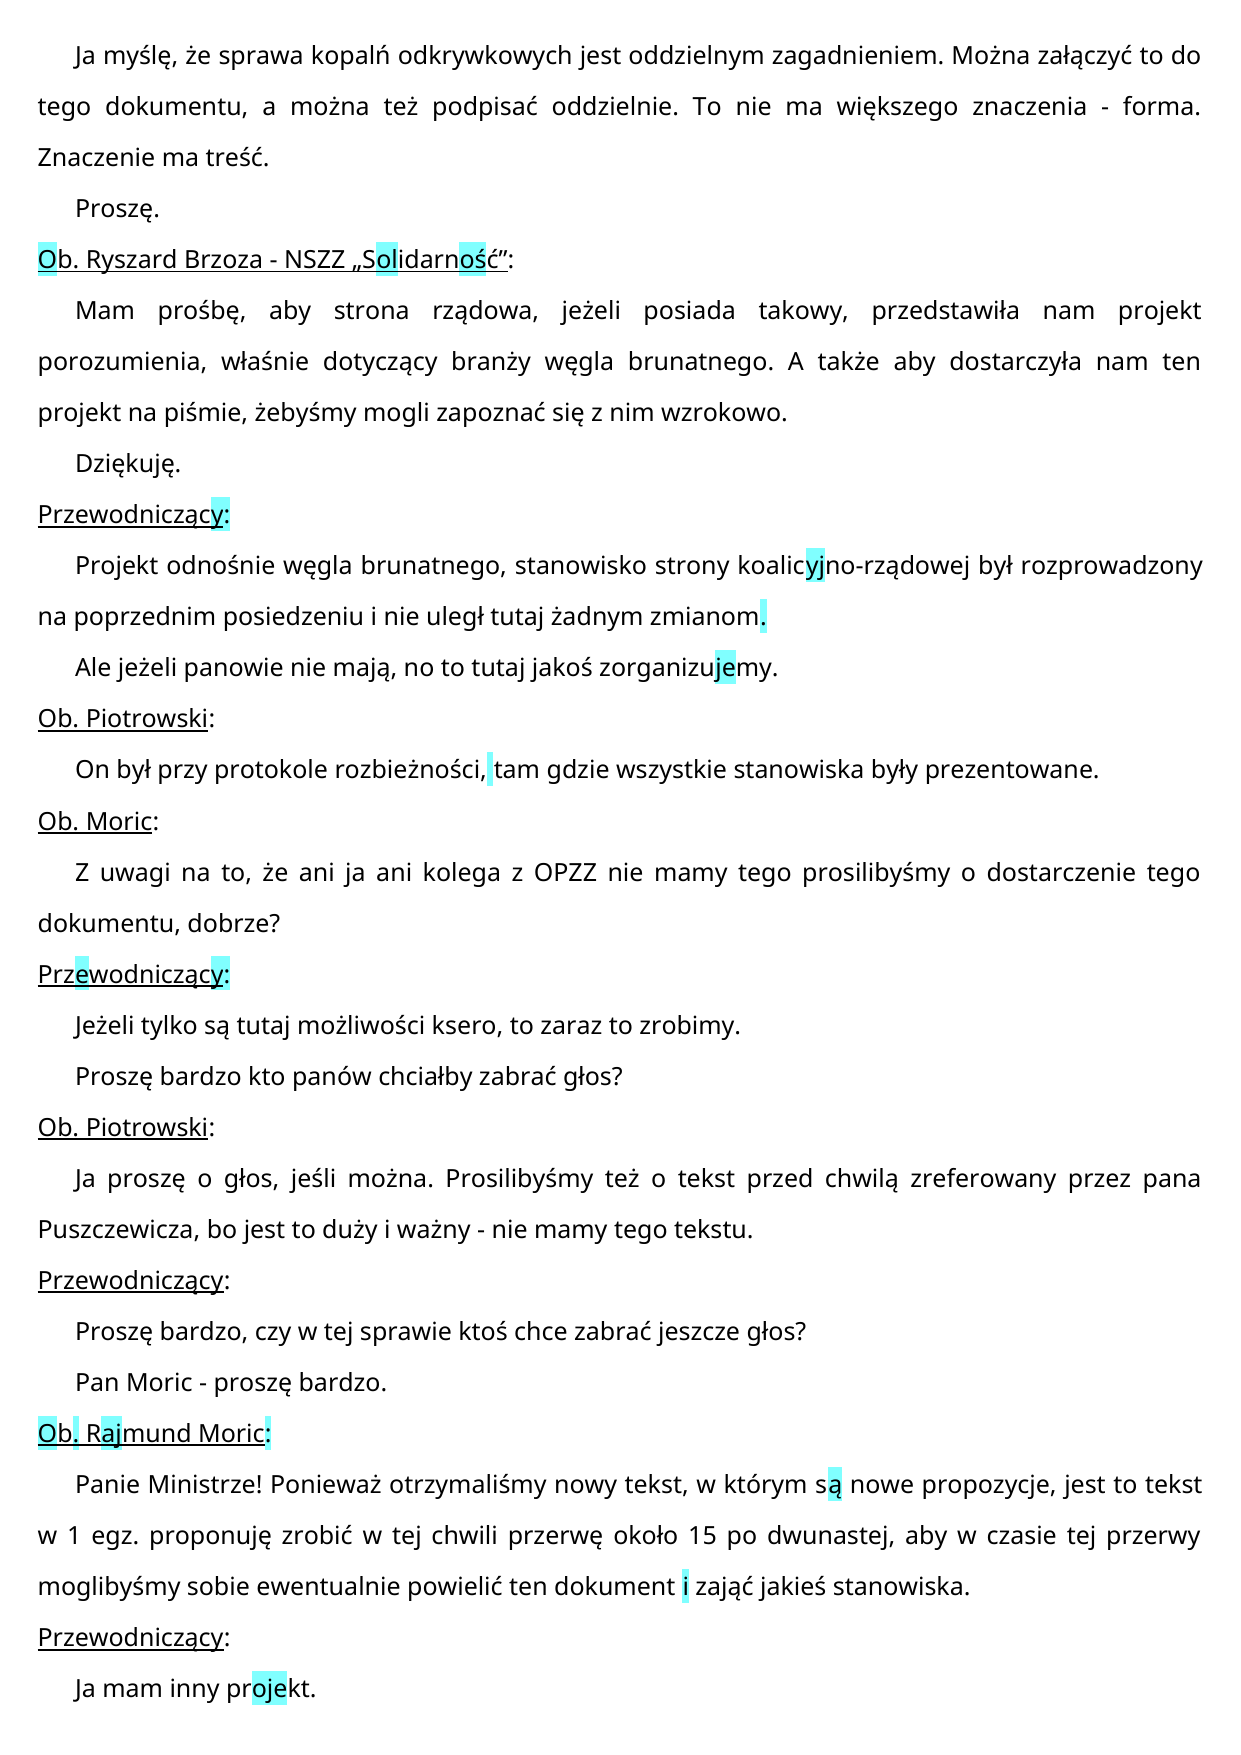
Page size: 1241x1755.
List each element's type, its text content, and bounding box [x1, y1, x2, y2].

text Mam prośbę, aby strona rządowa, jeżeli posiada takowy, przedstawiła nam projekt porozumienia, właśnie dotyczący branży węgla brunatnego. A także aby dostarczyła nam ten projekt na piśmie, żebyśmy mogli zapoznać się z nim wzrokowo. [37, 293, 1203, 429]
text Pan Moric - proszę bardzo. [37, 1364, 1203, 1399]
text Ja proszę o głos, jeśli można. Prosilibyśmy też o tekst przed chwilą zreferowany przez pana Puszczewicza, bo jest to duży i ważny - nie mamy tego tekstu. [37, 1160, 1203, 1246]
text Proszę. [37, 191, 1203, 225]
text Ob. Moric: [37, 803, 1203, 837]
text Ja myślę, że sprawa kopalń odkrywkowych jest oddzielnym zagadnieniem. Można załączyć to do tego dokumentu, a można też podpisać oddzielnie. To nie ma większego znaczenia - forma. Znaczenie ma treść. [37, 37, 1203, 174]
text Jeżeli tylko są tutaj możliwości ksero, to zaraz to zrobimy. [37, 1007, 1203, 1041]
text Proszę bardzo kto panów chciałby zabrać głos? [37, 1058, 1203, 1092]
text Przewodniczący: [37, 497, 1203, 531]
text Ob. Rajmund Moric: [37, 1416, 1203, 1450]
text Ob. Piotrowski: [37, 1109, 1203, 1143]
text Ja mam inny projekt. [37, 1671, 1203, 1705]
text Projekt odnośnie węgla brunatnego, stanowisko strony koalicyjno-rządowej był rozprowadzony na poprzednim posiedzeniu i nie uległ tutaj żadnym zmianom. [37, 548, 1203, 633]
text Przewodniczący: [37, 1262, 1203, 1297]
text On był przy protokole rozbieżności, tam gdzie wszystkie stanowiska były prezentowane. [37, 752, 1203, 786]
text Przewodniczący: [37, 1620, 1203, 1654]
text Przewodniczący: [37, 956, 1203, 990]
text Ob. Piotrowski: [37, 701, 1203, 735]
text Panie Ministrze! Ponieważ otrzymaliśmy nowy tekst, w którym są nowe propozycje, jest to tekst w 1 egz. proponuję zrobić w tej chwili przerwę około 15 po dwunastej, aby w czasie tej przerwy moglibyśmy sobie ewentualnie powielić ten dokument i zająć jakieś stanowiska. [37, 1467, 1203, 1603]
text Z uwagi na to, że ani ja ani kolega z OPZZ nie mamy tego prosilibyśmy o dostarczenie tego dokumentu, dobrze? [37, 854, 1203, 939]
text Ob. Ryszard Brzoza - NSZZ „Solidarność”: [37, 242, 1203, 276]
text Proszę bardzo, czy w tej sprawie ktoś chce zabrać jeszcze głos? [37, 1313, 1203, 1348]
text Ale jeżeli panowie nie mają, no to tutaj jakoś zorganizujemy. [37, 650, 1203, 684]
text Dziękuję. [37, 446, 1203, 480]
